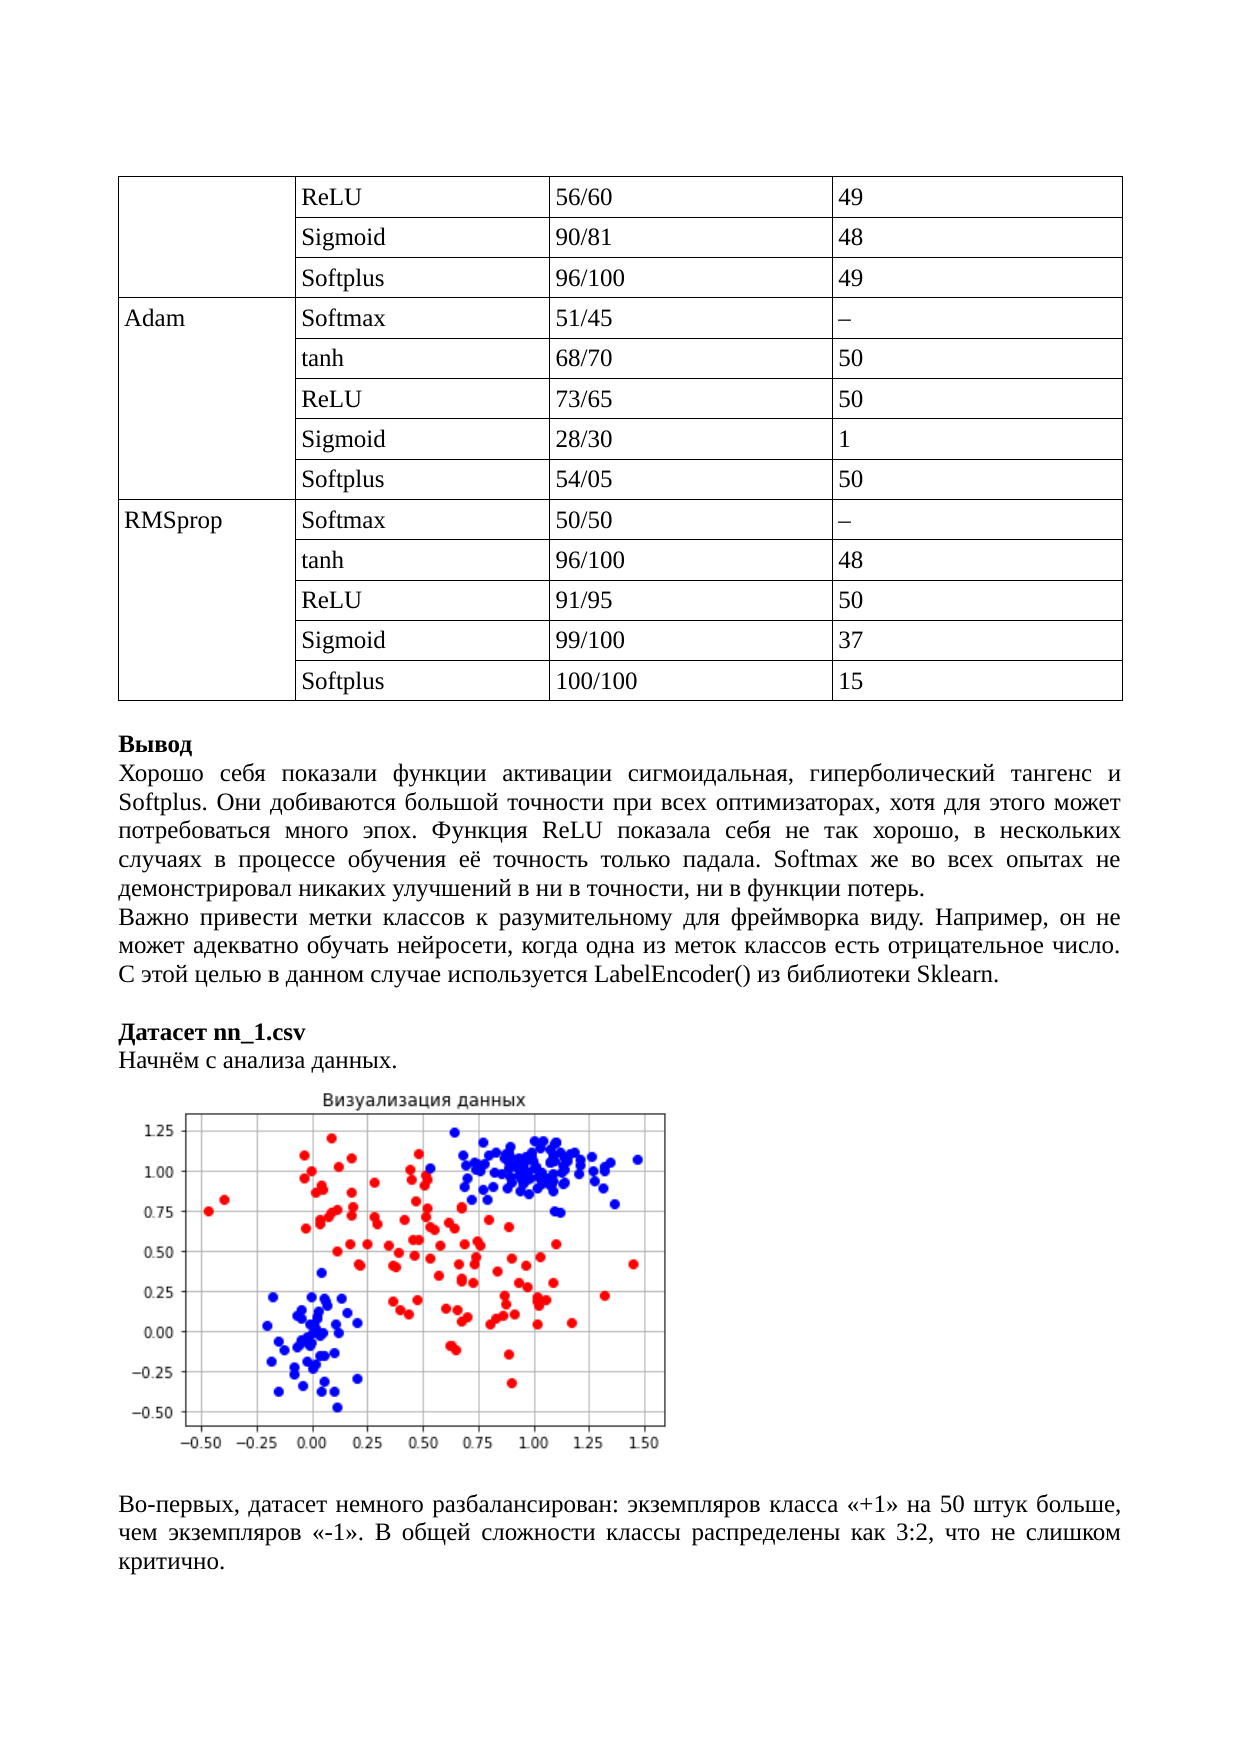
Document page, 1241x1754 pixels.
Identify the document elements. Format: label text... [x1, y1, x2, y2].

table_cell 1 [833, 419, 1122, 458]
table_cell 54/05 [550, 460, 832, 499]
table_cell Softmax [296, 298, 549, 338]
text Во-первых, датасет немного разбалансирован: экземпляров класса «+1» на 50 штук больше, чем экземпляров «-1». В общей сложности классы распределены как 3:2, что не слишком критично. [118, 1489, 1122, 1575]
table_cell Adam [119, 298, 295, 499]
table_cell 50 [833, 581, 1122, 620]
text Хорошо себя показали функции активации сигмоидальная, гиперболический тангенс и Softplus. Они добиваются большой точности при всех оптимизаторах, хотя для этого может потребоваться много эпох. Функция ReLU показала себя не так хорошо, в нескольких случаях в процессе обучения её точность только падала. Softmax же во всех опытах не демонстрировал никаких улучшений в ни в точности, ни в функции потерь. [118, 758, 1122, 902]
table_cell Softplus [296, 460, 549, 499]
table_cell 91/95 [550, 581, 832, 620]
table_cell 99/100 [550, 621, 832, 660]
text Датасет nn_1.csv [118, 1017, 1122, 1046]
table_cell 50 [833, 339, 1122, 378]
table_cell 90/81 [550, 218, 832, 257]
table_cell 96/100 [550, 258, 832, 297]
table_cell 37 [833, 621, 1122, 660]
table_cell 48 [833, 540, 1122, 579]
table_cell Sigmoid [296, 419, 549, 458]
table_cell [119, 177, 295, 297]
table_cell 15 [833, 661, 1122, 700]
table_cell 48 [833, 218, 1122, 257]
table_cell Softmax [296, 500, 549, 539]
table_cell 49 [833, 258, 1122, 297]
table_cell 28/30 [550, 419, 832, 458]
table_cell tanh [296, 339, 549, 378]
text Начнём с анализа данных. [118, 1046, 1122, 1074]
table_cell – [833, 500, 1122, 539]
table_cell 50 [833, 460, 1122, 499]
text Вывод [118, 729, 1122, 758]
table_cell 56/60 [550, 177, 832, 217]
table_cell – [833, 298, 1122, 338]
table_cell RMSprop [119, 500, 295, 700]
table_cell 50 [833, 379, 1122, 418]
table_cell ReLU [296, 177, 549, 217]
table_cell 50/50 [550, 500, 832, 539]
table_cell Softplus [296, 258, 549, 297]
table_cell 100/100 [550, 661, 832, 700]
table_cell 73/65 [550, 379, 832, 418]
table_cell Softplus [296, 661, 549, 700]
table_cell ReLU [296, 581, 549, 620]
table_cell ReLU [296, 379, 549, 418]
text Важно привести метки классов к разумительному для фреймворка виду. Например, он не может адекватно обучать нейросети, когда одна из меток классов есть отрицательное число. С этой целью в данном случае используется LabelEncoder() из библиотеки Sklearn. [118, 902, 1122, 988]
table_cell 51/45 [550, 298, 832, 338]
table_cell Sigmoid [296, 621, 549, 660]
table_cell tanh [296, 540, 549, 579]
table_cell 96/100 [550, 540, 832, 579]
picture [121, 1082, 673, 1460]
table_cell 68/70 [550, 339, 832, 378]
table_cell Sigmoid [296, 218, 549, 257]
table_cell 49 [833, 177, 1122, 217]
